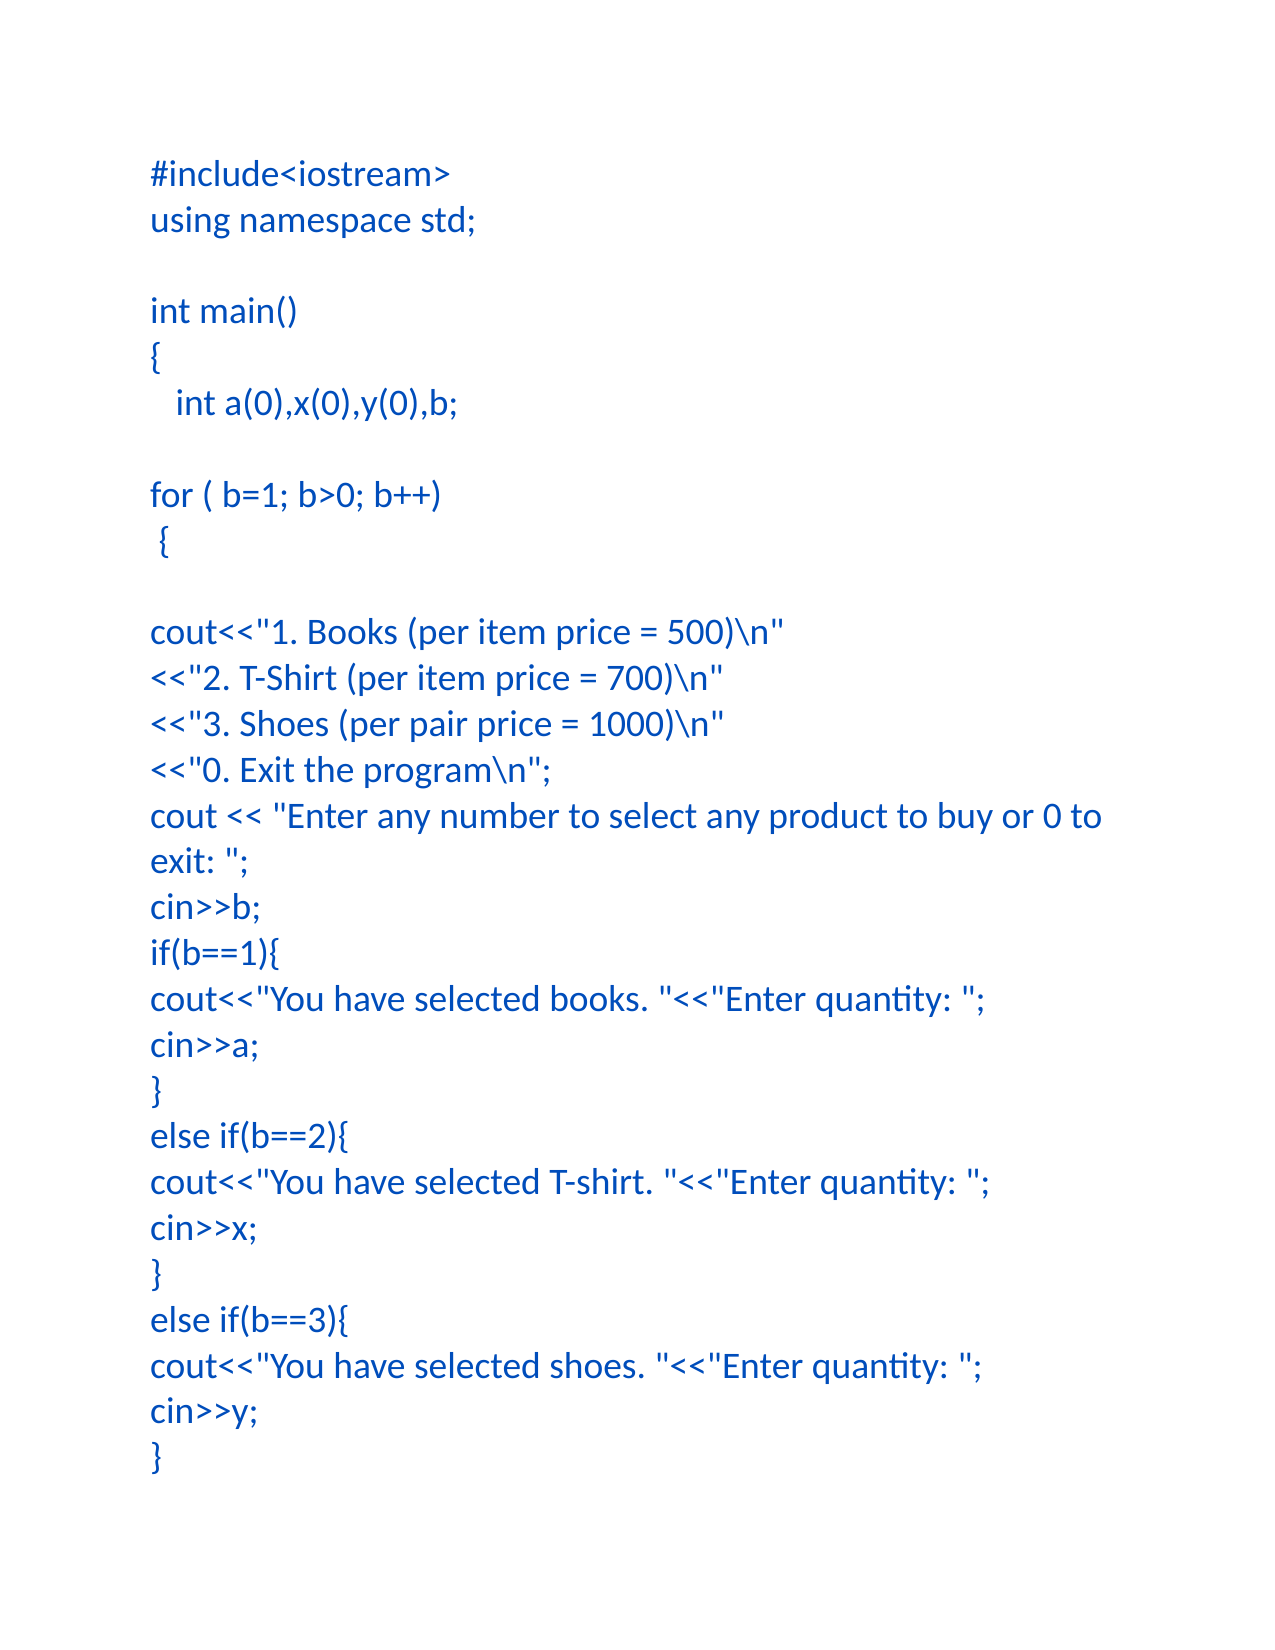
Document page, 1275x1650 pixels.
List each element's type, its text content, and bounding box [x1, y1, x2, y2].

text <<"2. T-Shirt (per item price = 700)\n" [150, 654, 1125, 700]
text cout<<"You have selected shoes. "<<"Enter quantity: "; [150, 1342, 1125, 1387]
text } [150, 1067, 1125, 1112]
text else if(b==2){ [150, 1112, 1125, 1158]
text cin>>b; [150, 883, 1125, 929]
text if(b==1){ [150, 929, 1125, 975]
text using namespace std; [150, 196, 1125, 242]
text } [150, 1433, 1125, 1479]
text cout<<"You have selected books. "<<"Enter quantity: "; [150, 975, 1125, 1021]
text cout<<"You have selected T-shirt. "<<"Enter quantity: "; [150, 1158, 1125, 1204]
text <<"0. Exit the program\n"; [150, 746, 1125, 792]
text } [150, 1250, 1125, 1296]
text int main() [150, 287, 1125, 333]
text cout << "Enter any number to select any product to buy or 0 to exit: "; [150, 792, 1125, 883]
text int a(0),x(0),y(0),b; [150, 379, 1125, 425]
text <<"3. Shoes (per pair price = 1000)\n" [150, 700, 1125, 746]
text cout<<"1. Books (per item price = 500)\n" [150, 608, 1125, 654]
text { [150, 333, 1125, 379]
text cin>>x; [150, 1204, 1125, 1250]
text cin>>a; [150, 1021, 1125, 1067]
text #include<iostream> [150, 150, 1125, 196]
text else if(b==3){ [150, 1296, 1125, 1342]
text { [150, 517, 1125, 562]
text cin>>y; [150, 1387, 1125, 1433]
text for ( b=1; b>0; b++) [150, 471, 1125, 517]
